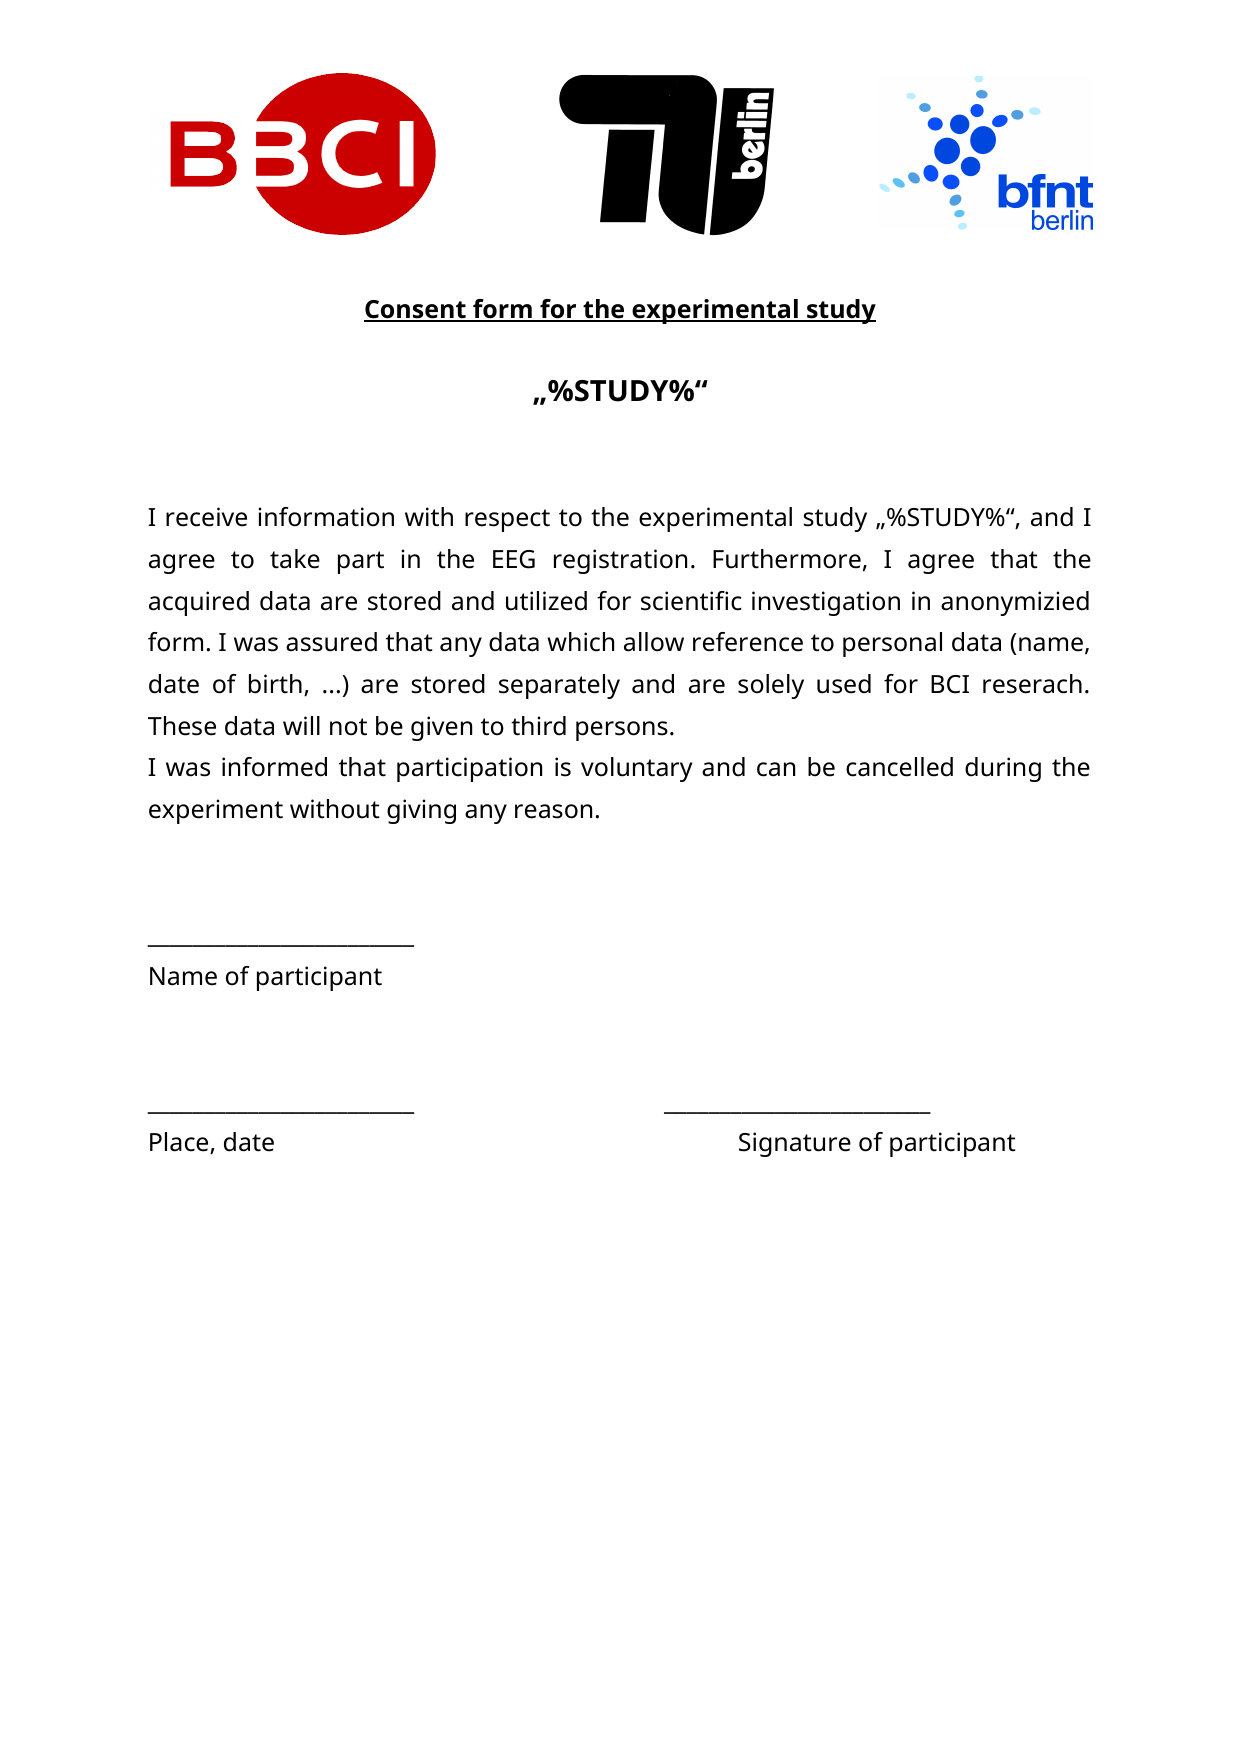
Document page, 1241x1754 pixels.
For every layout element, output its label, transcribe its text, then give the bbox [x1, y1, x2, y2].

text Name of participant [148, 952, 1092, 993]
text „%STUDY%“ [148, 368, 1092, 410]
picture [147, 73, 436, 235]
picture [879, 76, 1094, 230]
text I receive information with respect to the experimental study „%STUDY%“, and I agree to take part in the EEG registration. Furthermore, I agree that the acquired data are stored and utilized for scientific investigation in anonymizied form. I was assured that any data which allow reference to personal data (name, date of birth, ...) are stored separately and are solely used for BCI reserach. These data will not be given to third persons. [148, 493, 1092, 743]
text Place, date Signature of participant [148, 1118, 1092, 1160]
text I was informed that participation is voluntary and can be cancelled during the experiment without giving any reason. [148, 743, 1092, 827]
text ________________________ [148, 910, 1092, 952]
text ________________________ ________________________ [148, 1077, 1092, 1118]
text Consent form for the experimental study [148, 285, 1092, 327]
picture [558, 73, 775, 236]
